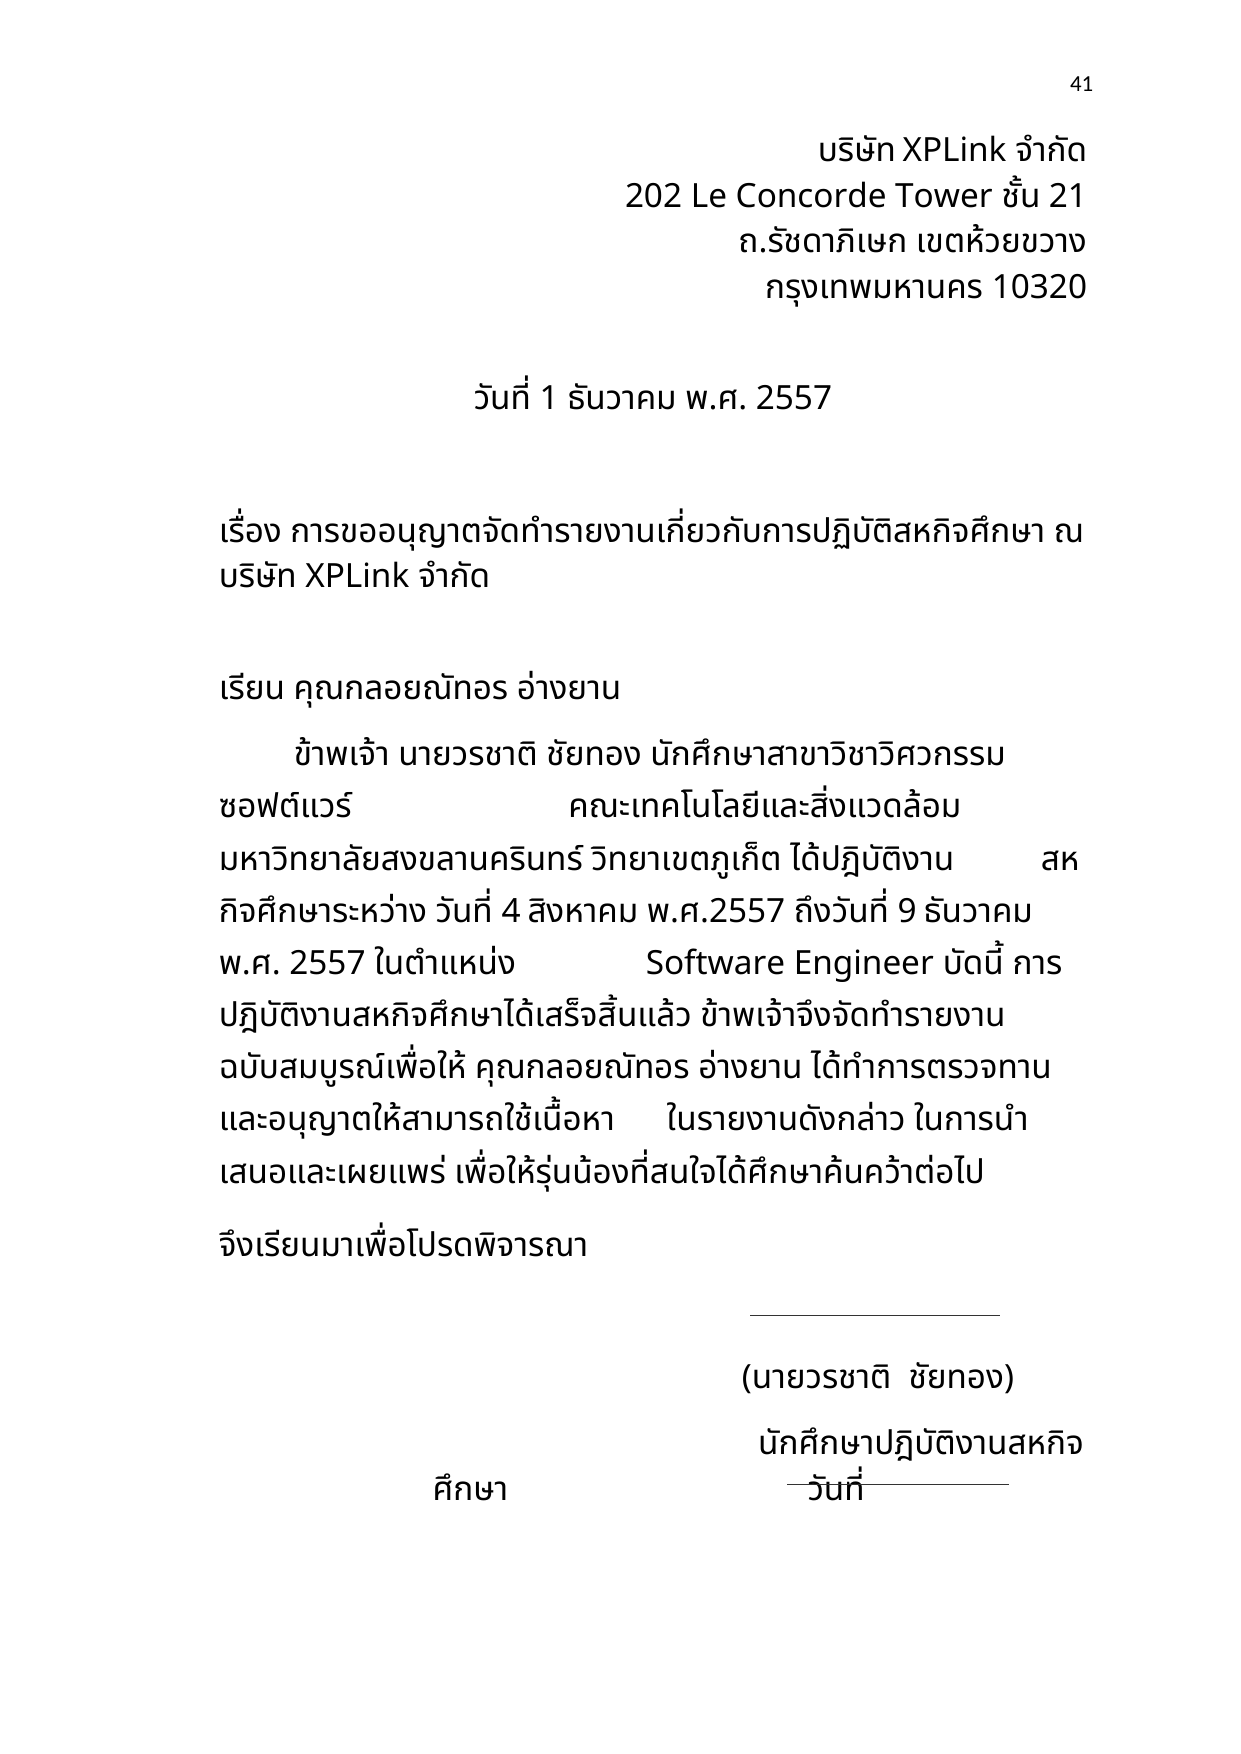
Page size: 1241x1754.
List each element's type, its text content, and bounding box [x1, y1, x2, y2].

text ข้าพเจ้า นายวรชาติ ชัยทอง นักศึกษาสาขาวิชาวิศวกรรมซอฟต์แวร์ คณะเทคโนโลยีและสิ่งแวดล้อม มหาวิทยาลัยสงขลานครินทร์ วิทยาเขตภูเก็ต ได้ปฎิบัติงาน สหกิจศึกษาระหว่าง วันที่ 4สิงหาคม พ.ศ.2557 ถึงวันที่ 9ธันวาคม พ.ศ. 2557 ในตำแหน่ง Software Engineer บัดนี้ การปฎิบัติงานสหกิจศึกษาได้เสร็จสิ้นแล้ว ข้าพเจ้าจึงจัดทำรายงาน ฉบับสมบูรณ์เพื่อให้ คุณกลอยณัทอร อ่างยาน ได้ทำการตรวจทานและอนุญาตให้สามารถใช้เนื้อหา ในรายงานดังกล่าว ในการนำเสนอและเผยแพร่ เพื่อให้รุ่นน้องที่สนใจได้ศึกษาค้นคว้าต่อไป [218, 730, 1087, 1193]
text ถ.รัชดาภิเษก เขตห้วยขวาง กรุงเทพมหานคร 10320 [218, 217, 1087, 308]
text วันที่ 1 ธันวาคม พ.ศ. 2557 [218, 374, 1087, 419]
text เรื่อง การขออนุญาตจัดทำรายงานเกี่ยวกับการปฏิบัติสหกิจศึกษา ณ บริษัท XPLink จำกัด [218, 507, 1087, 597]
subtitle 202 Le Concorde Tower ชั้น 21 [218, 172, 1087, 217]
text จึงเรียนมาเพื่อโปรดพิจารณา [218, 1220, 1087, 1266]
text นักศึกษาปฎิบัติงานสหกิจศึกษา วันที่ [218, 1419, 1087, 1510]
text (นายวรชาติ ชัยทอง) [218, 1353, 1087, 1398]
text บริษัทXPLink จำกัด [218, 126, 1087, 172]
text เรียน คุณกลอยณัทอร อ่างยาน [218, 664, 1087, 709]
